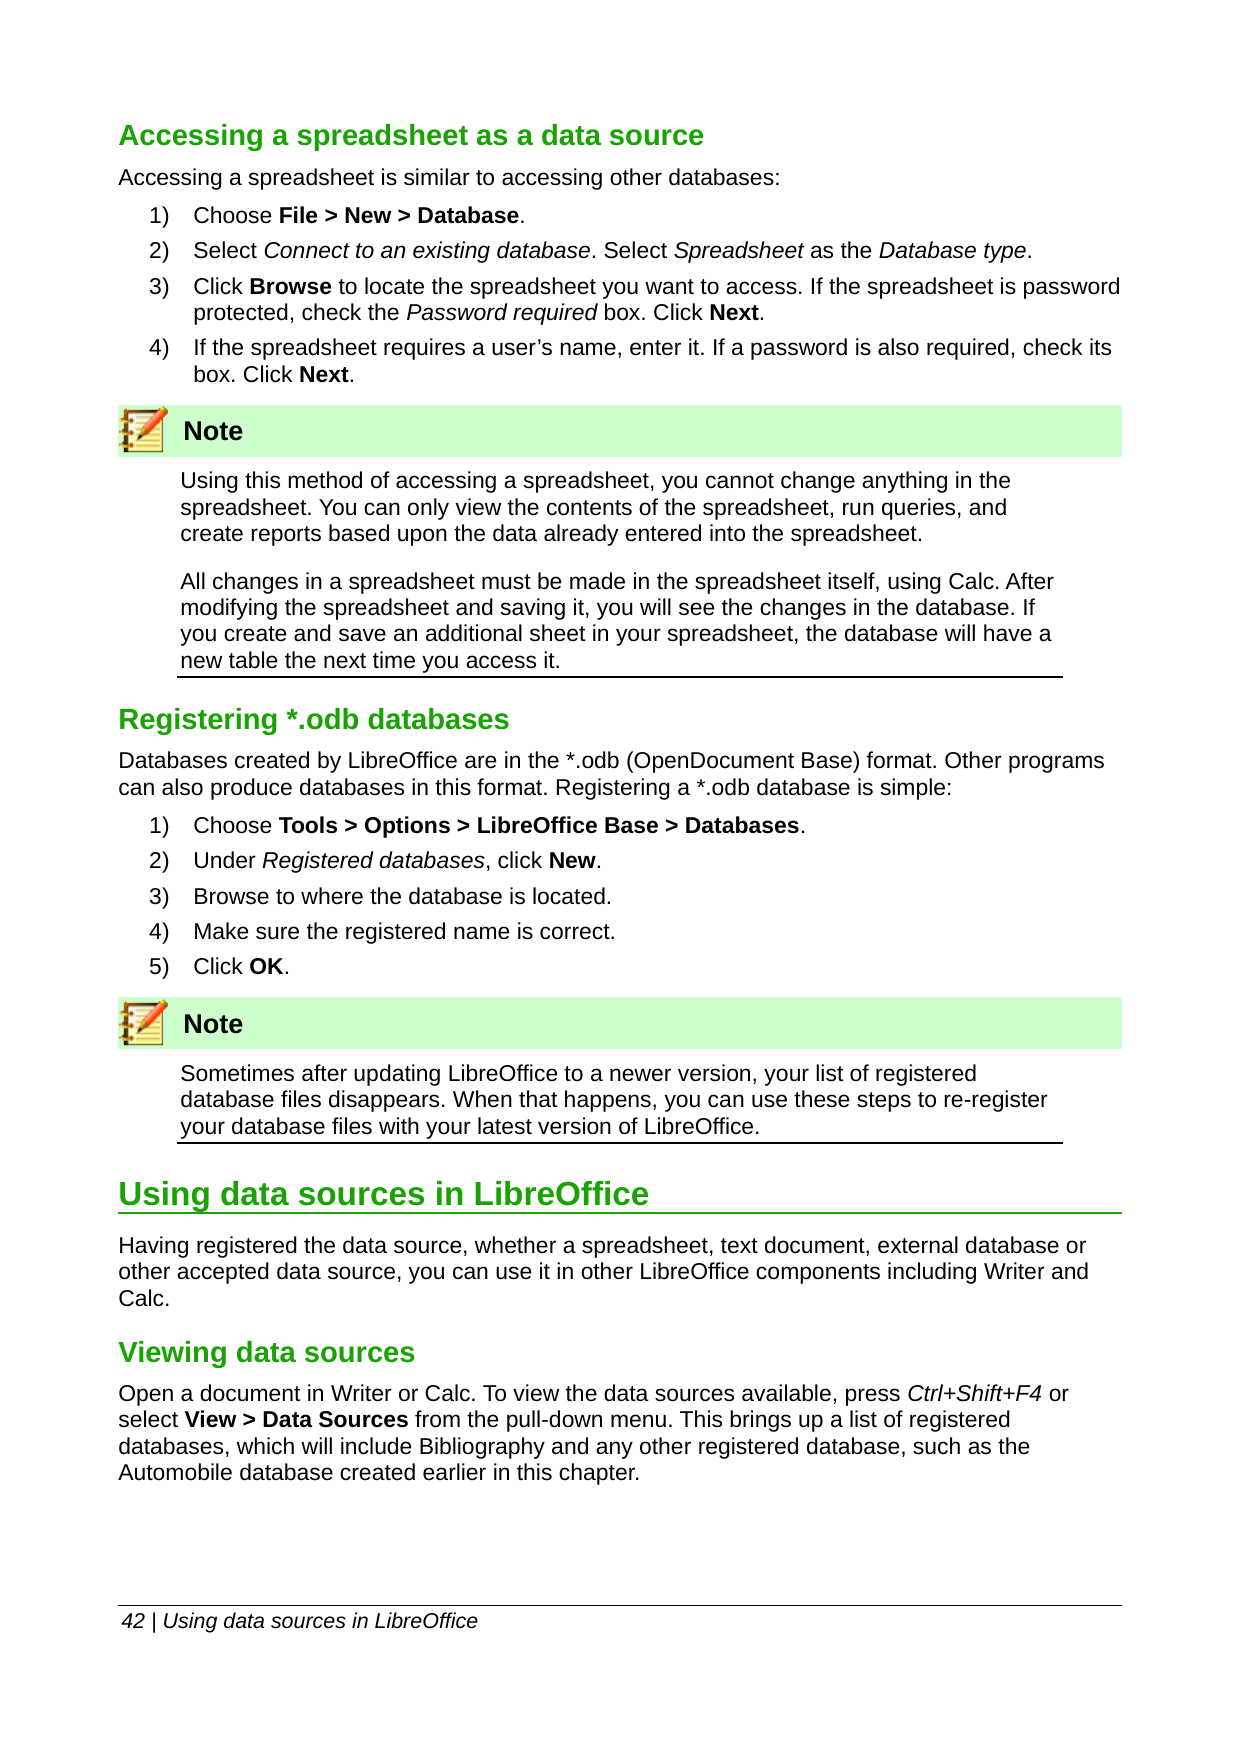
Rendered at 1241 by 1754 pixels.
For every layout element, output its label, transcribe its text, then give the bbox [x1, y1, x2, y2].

subtitle Note [118, 405, 1122, 457]
text Databases created by LibreOffice are in the *.odb (OpenDocument Base) format. Other programs can also produce databases in this format. Registering a *.odb database is simple: [118, 747, 1122, 800]
subtitle Viewing data sources [118, 1334, 1122, 1368]
text Sometimes after updating LibreOffice to a newer version, your list of registered database files disappears. When that happens, you can use these steps to re-register your database files with your latest version of LibreOffice. [177, 1057, 1063, 1142]
list Browse to where the database is located. [169, 883, 1122, 909]
list Choose Tools > Options > LibreOffice Base > Databases. [169, 812, 1122, 839]
subtitle Accessing a spreadsheet as a data source [118, 118, 1122, 152]
picture [119, 405, 170, 456]
text All changes in a spreadsheet must be made in the spreadsheet itself, using Calc. After modifying the spreadsheet and saving it, you will see the changes in the database. If you create and save an additional sheet in your spreadsheet, the database will have a new table the next time you access it. [177, 564, 1063, 676]
list Click OK. [169, 953, 1122, 979]
list Select Connect to an existing database. Select Spreadsheet as the Database type. [169, 237, 1122, 264]
subtitle Using data sources in LibreOffice [118, 1174, 1122, 1212]
list Accessing a spreadsheet is similar to accessing other databases: [118, 163, 1122, 190]
text Open a document in Writer or Calc. To view the data sources available, press Ctrl+Shift+F4 or select View > Data Sources from the pull-down menu. This brings up a list of registered databases, which will include Bibliography and any other registered database, such as the Automobile database created earlier in this chapter. [118, 1380, 1122, 1485]
text Using this method of accessing a spreadsheet, you cannot change anything in the spreadsheet. You can only view the contents of the spreadsheet, run queries, and create reports based upon the data already entered into the spreadsheet. [177, 464, 1063, 547]
list Click Browse to locate the spreadsheet you want to access. If the spreadsheet is password protected, check the Password required box. Click Next. [169, 273, 1122, 325]
text Having registered the data source, whether a spreadsheet, text document, external database or other accepted data source, you can use it in other LibreOffice components including Writer and Calc. [118, 1232, 1122, 1311]
list Under Registered databases, click New. [169, 847, 1122, 874]
list Make sure the registered name is correct. [169, 918, 1122, 944]
picture [119, 998, 170, 1049]
subtitle Registering *.odb databases [118, 702, 1122, 735]
list Choose File > New > Database. [169, 202, 1122, 229]
subtitle Note [118, 997, 1122, 1049]
list If the spreadsheet requires a user’s name, enter it. If a password is also required, check its box. Click Next. [169, 334, 1122, 387]
